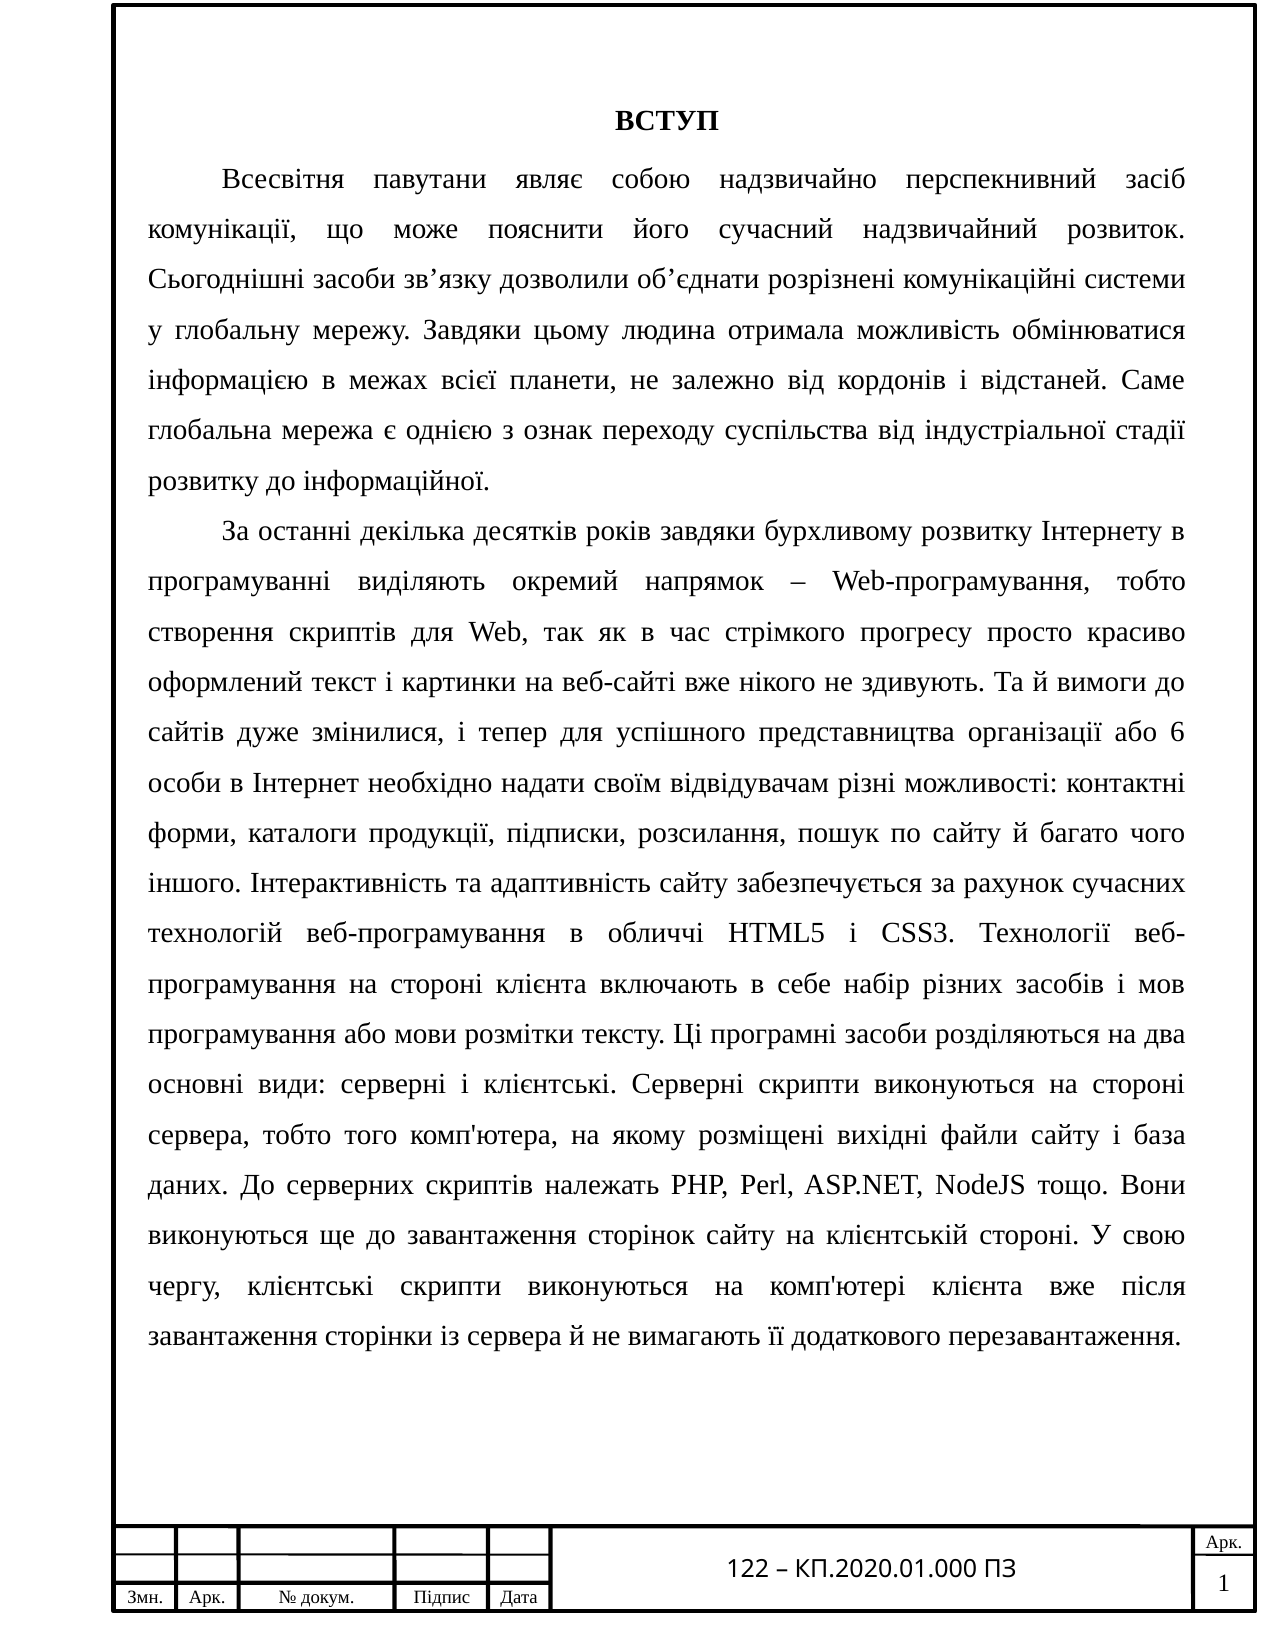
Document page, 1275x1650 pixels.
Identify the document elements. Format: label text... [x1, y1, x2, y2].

text ВСТУП [148, 103, 1186, 136]
text За останні декілька десятків років завдяки бурхливому розвитку Інтернету в програмуванні виділяють окремий напрямок – Web-програмування, тобто створення скриптів для Web, так як в час стрімкого прогресу просто красиво оформлений текст і картинки на веб-сайті вже нікого не здивують. Та й вимоги до сайтів дуже змінилися, і тепер для успішного представництва організації або 6 особи в Інтернет необхідно надати своїм відвідувачам різні можливості: контактні форми, каталоги продукції, підписки, розсилання, пошук по сайту й багато чого іншого. Інтерактивність та адаптивність сайту забезпечується за рахунок сучасних технологій веб-програмування в обличчі HTML5 і CSS3. Технології веб-програмування на стороні клієнта включають в себе набір різних засобів і мов програмування або мови розмітки тексту. Ці програмні засоби розділяються на два основні види: серверні і клієнтські. Серверні скрипти виконуються на стороні сервера, тобто того комп'ютера, на якому розміщені вихідні файли сайту і база даних. До серверних скриптів належать PHP, Perl, ASP.NET, NodeJS тощо. Вони виконуються ще до завантаження сторінок сайту на клієнтській стороні. У свою чергу, клієнтські скрипти виконуються на комп'ютері клієнта вже після завантаження сторінки із сервера й не вимагають її додаткового перезавантаження. [148, 513, 1186, 1352]
text Всесвітня павутани являє собою надзвичайно перспекнивний засіб комунікації, що може пояснити його сучасний надзвичайний розвиток. Сьогоднішні засоби зв’язку дозволили об’єднати розрізнені комунікаційні системи у глобальну мережу. Завдяки цьому людина отримала можливість обмінюватися інформацією в межах всієї планети, не залежно від кордонів і відстаней. Саме глобальна мережа є однією з ознак переходу суспільства від індустріальної стадії розвитку до інформаційної. [148, 161, 1186, 496]
